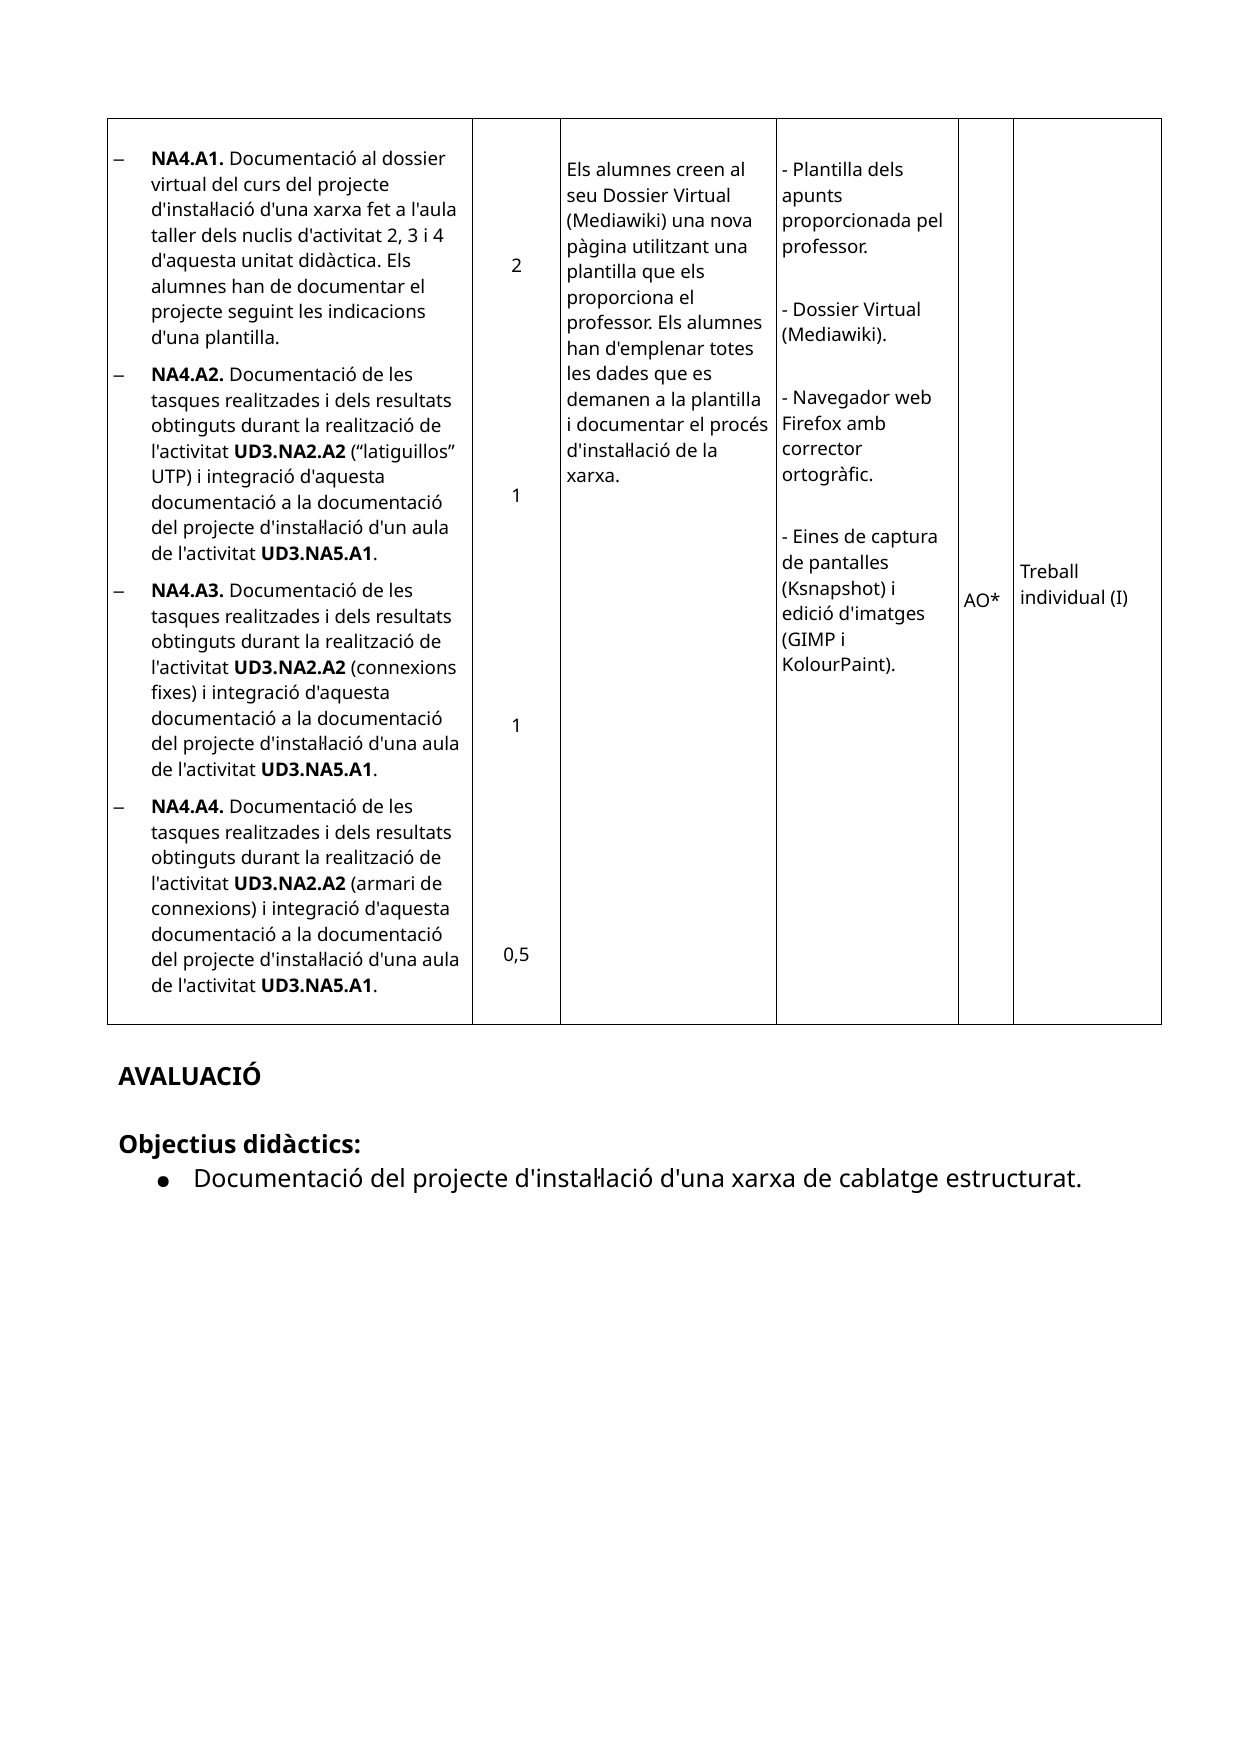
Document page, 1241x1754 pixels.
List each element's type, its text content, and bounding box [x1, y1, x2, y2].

table_cell 2 1 1 0,5 [473, 119, 560, 1024]
text Objectius didàctics: [118, 1127, 1122, 1161]
table_cell Els alumnes creen al seu Dossier Virtual (Mediawiki) una nova pàgina utilitzant una plantilla que els proporciona el professor. Els alumnes han d'emplenar totes les dades que es demanen a la plantilla i documentar el procés d'instal·lació de la xarxa. [561, 119, 776, 1024]
table_cell Treball individual (I) [1014, 119, 1161, 1024]
text AVALUACIÓ [118, 1059, 1122, 1093]
table_cell NA4.A1. Documentació al dossier virtual del curs del projecte d'instal·lació d'una xarxa fet a l'aula taller dels nuclis d'activitat 2, 3 i 4 d'aquesta unitat didàctica. Els alumnes han de documentar el projecte seguint les indicacions d'una plantilla. NA4.A2. Documentació de les tasques realitzades i dels resultats obtinguts durant la realització de l'activitat UD3.NA2.A2 (“latiguillos” UTP) i integració d'aquesta documentació a la documentació del projecte d'instal·lació d'un aula de l'activitat UD3.NA5.A1. NA4.A3. Documentació de les tasques realitzades i dels resultats obtinguts durant la realització de l'activitat UD3.NA2.A2 (connexions fixes) i integració d'aquesta documentació a la documentació del projecte d'instal·lació d'una aula de l'activitat UD3.NA5.A1. NA4.A4. Documentació de les tasques realitzades i dels resultats obtinguts durant la realització de l'activitat UD3.NA2.A2 (armari de connexions) i integració d'aquesta documentació a la documentació del projecte d'instal·lació d'una aula de l'activitat UD3.NA5.A1. [108, 119, 472, 1024]
table_cell - Plantilla dels apunts proporcionada pel professor. - Dossier Virtual (Mediawiki). - Navegador web Firefox amb corrector ortogràfic. - Eines de captura de pantalles (Ksnapshot) i edició d'imatges (GIMP i KolourPaint). [777, 119, 958, 1024]
table_cell AO* [959, 119, 1013, 1024]
list Documentació del projecte d'instal·lació d'una xarxa de cablatge estructurat. [156, 1161, 1122, 1195]
